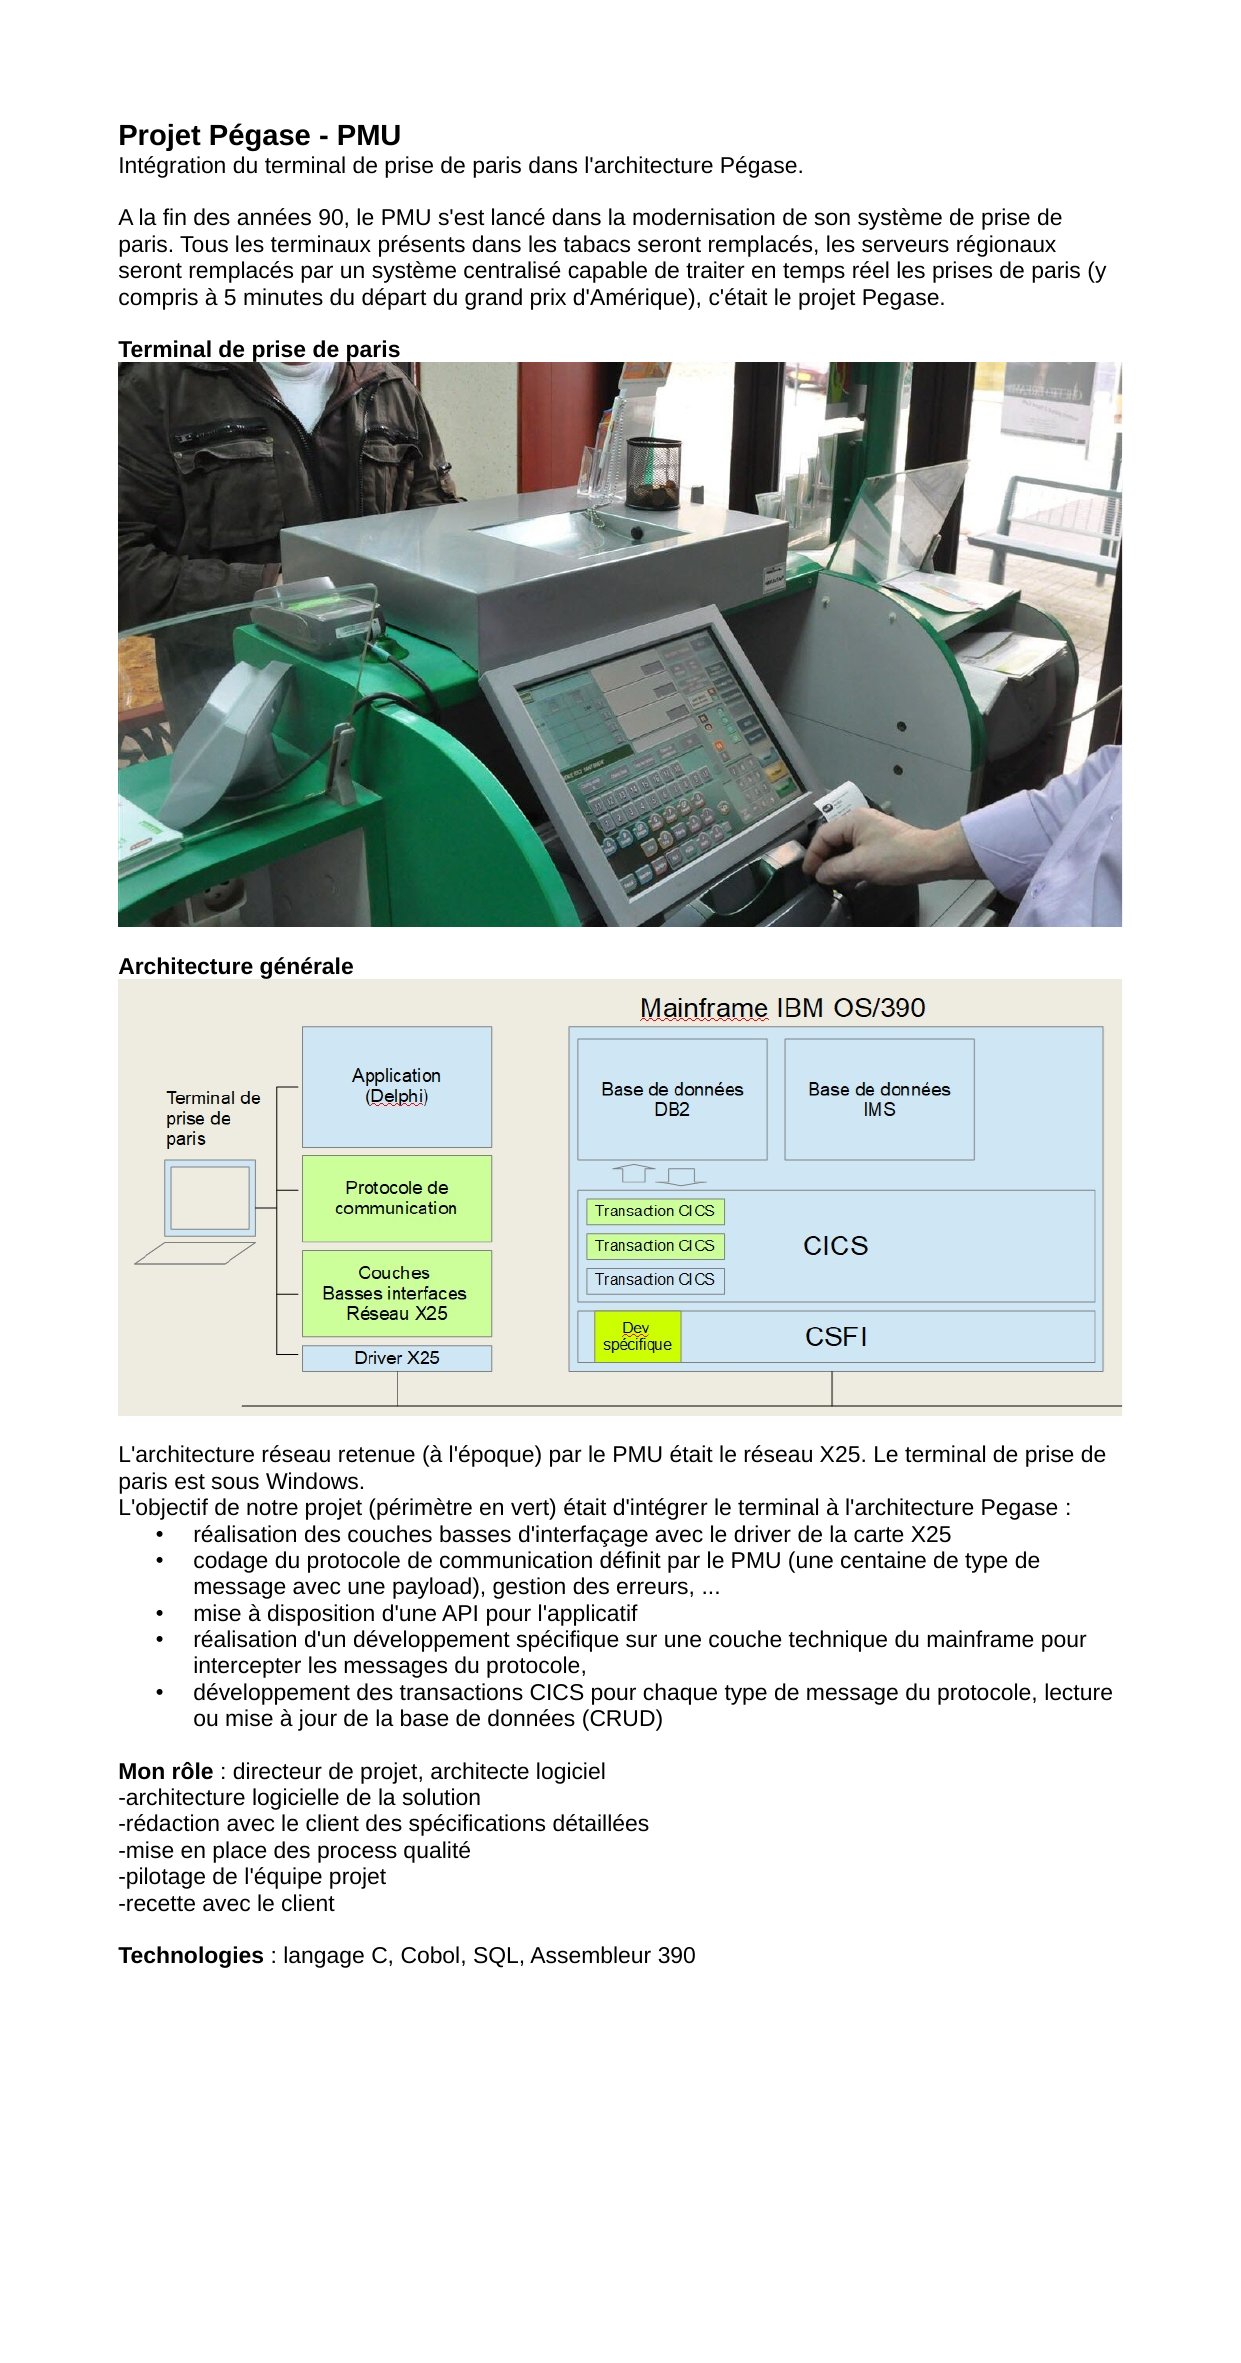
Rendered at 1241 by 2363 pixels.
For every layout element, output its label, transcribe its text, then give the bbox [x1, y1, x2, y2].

text -architecture logicielle de la solution [118, 1784, 1122, 1810]
text -pilotage de l'équipe projet [118, 1863, 1122, 1889]
picture [118, 362, 1123, 927]
text Projet Pégase - PMU [118, 118, 1122, 152]
text Technologies : langage C, Cobol, SQL, Assembleur 390 [118, 1942, 1122, 1968]
text Architecture générale [118, 953, 1122, 979]
list codage du protocole de communication définit par le PMU (une centaine de type de message avec une payload), gestion des erreurs, ... [156, 1547, 1122, 1599]
list développement des transactions CICS pour chaque type de message du protocole, lecture ou mise à jour de la base de données (CRUD) [156, 1679, 1122, 1731]
text -rédaction avec le client des spécifications détaillées [118, 1810, 1122, 1837]
text Intégration du terminal de prise de paris dans l'architecture Pégase. [118, 152, 1122, 178]
text A la fin des années 90, le PMU s'est lancé dans la modernisation de son système de prise de paris. Tous les terminaux présents dans les tabacs seront remplacés, les serveurs régionaux seront remplacés par un système centralisé capable de traiter en temps réel les prises de paris (y compris à 5 minutes du départ du grand prix d'Amérique), c'était le projet Pegase. [118, 204, 1122, 310]
list réalisation d'un développement spécifique sur une couche technique du mainframe pour intercepter les messages du protocole, [156, 1626, 1122, 1679]
text -recette avec le client [118, 1889, 1122, 1916]
text Mon rôle : directeur de projet, architecte logiciel [118, 1758, 1122, 1784]
picture [118, 979, 1123, 1416]
text Terminal de prise de paris [118, 336, 1122, 362]
list mise à disposition d'une API pour l'applicatif [156, 1599, 1122, 1626]
text -mise en place des process qualité [118, 1837, 1122, 1863]
text L'architecture réseau retenue (à l'époque) par le PMU était le réseau X25. Le terminal de prise de paris est sous Windows. [118, 1441, 1122, 1494]
text L'objectif de notre projet (périmètre en vert) était d'intégrer le terminal à l'architecture Pegase : [118, 1494, 1122, 1521]
list réalisation des couches basses d'interfaçage avec le driver de la carte X25 [156, 1521, 1122, 1547]
